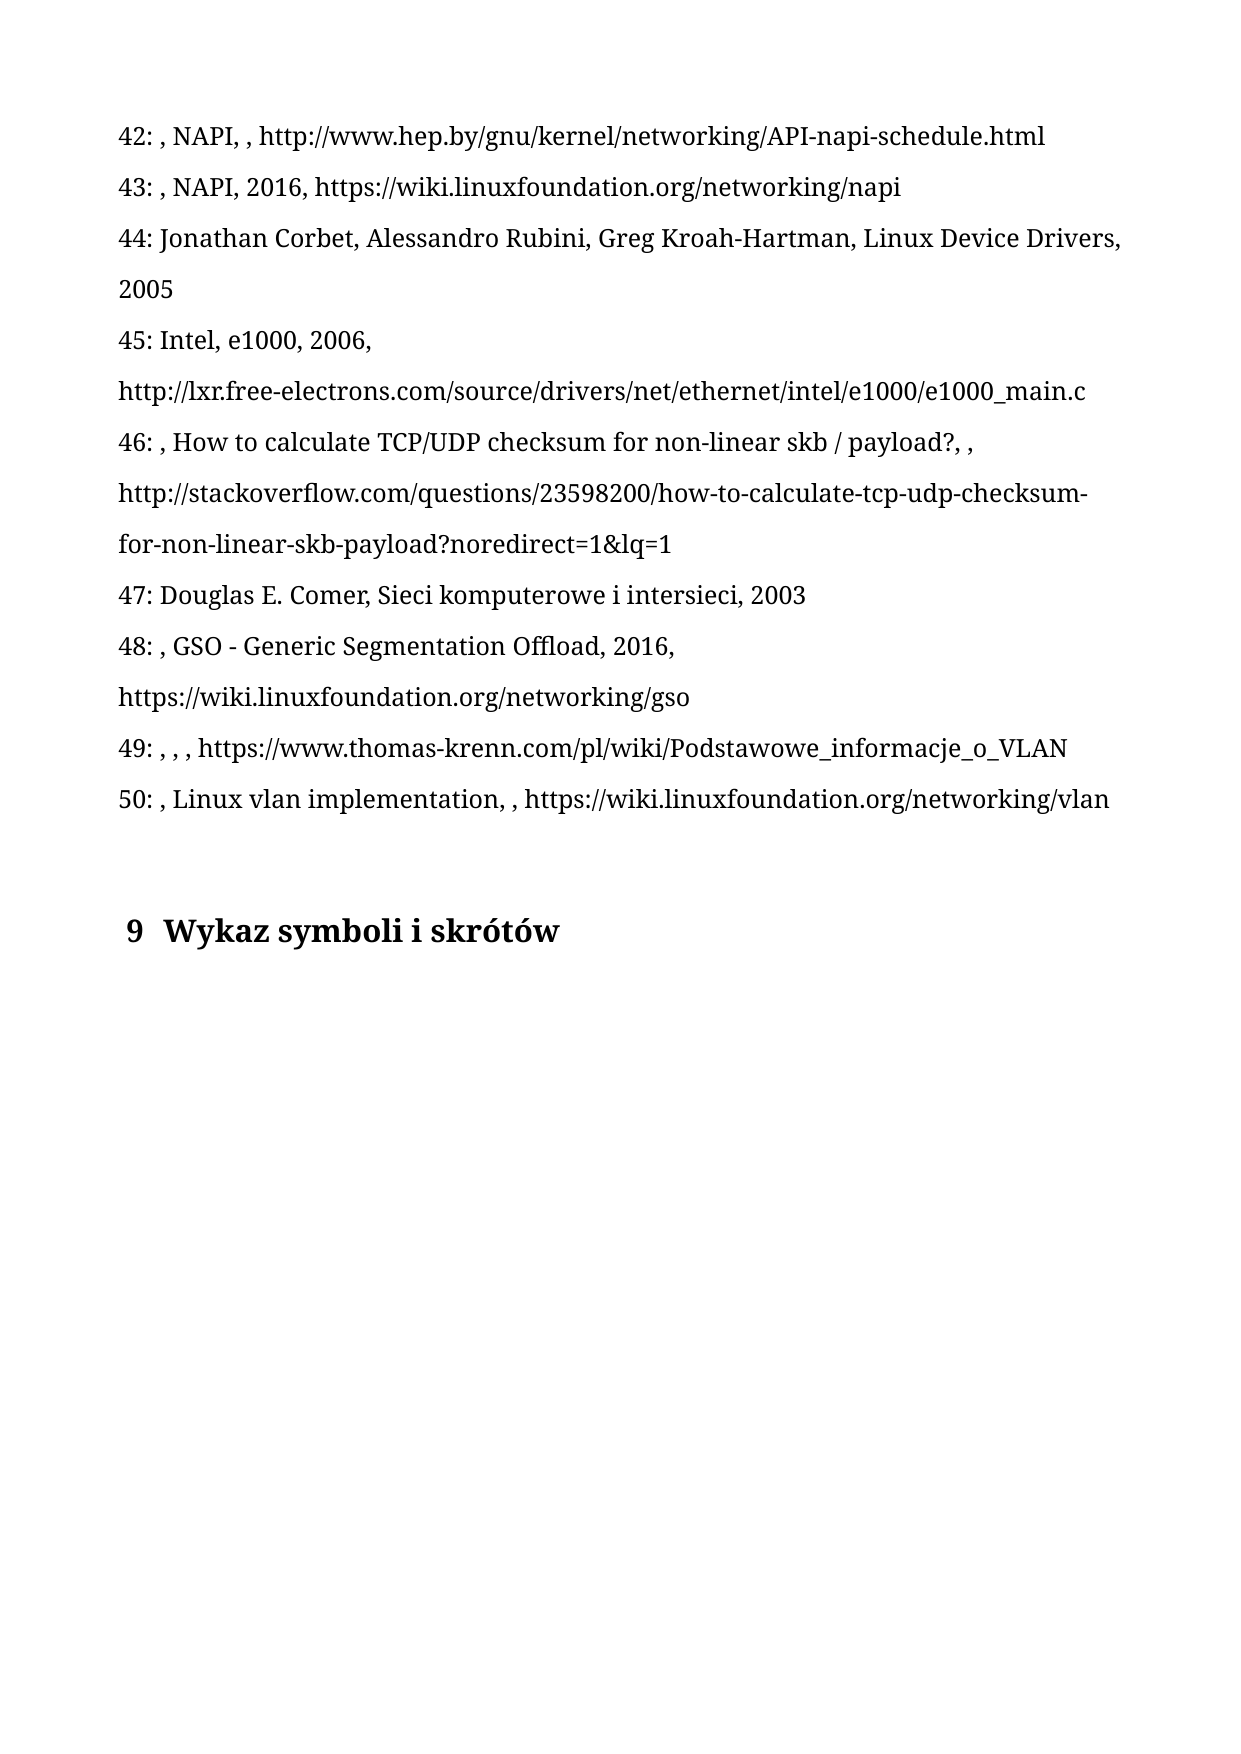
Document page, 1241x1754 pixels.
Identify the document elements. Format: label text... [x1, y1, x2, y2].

text 47: Douglas E. Comer, Sieci komputerowe i intersieci, 2003 [118, 577, 1122, 612]
text 49: , , , https://www.thomas-krenn.com/pl/wiki/Podstawowe_informacje_o_VLAN [118, 731, 1122, 765]
text 43: , NAPI, 2016, https://wiki.linuxfoundation.org/networking/napi [118, 169, 1122, 203]
text 48: , GSO - Generic Segmentation Offload, 2016, https://wiki.linuxfoundation.org/networking/gso [118, 628, 1122, 714]
text 46: , How to calculate TCP/UDP checksum for non-linear skb / payload?, , http://stackoverflow.com/questions/23598200/how-to-calculate-tcp-udp-checksum-for-non-linear-skb-payload?noredirect=1&lq=1 [118, 424, 1122, 561]
text 45: Intel, e1000, 2006, http://lxr.free-electrons.com/source/drivers/net/ethernet/intel/e1000/e1000_main.c [118, 322, 1122, 407]
text 42: , NAPI, , http://www.hep.by/gnu/kernel/networking/API-napi-schedule.html [118, 118, 1122, 152]
text 44: Jonathan Corbet, Alessandro Rubini, Greg Kroah-Hartman, Linux Device Drivers, 2005 [118, 220, 1122, 305]
subtitle Wykaz symboli i skrótów [118, 909, 1122, 951]
text 50: , Linux vlan implementation, , https://wiki.linuxfoundation.org/networking/vlan [118, 782, 1122, 816]
